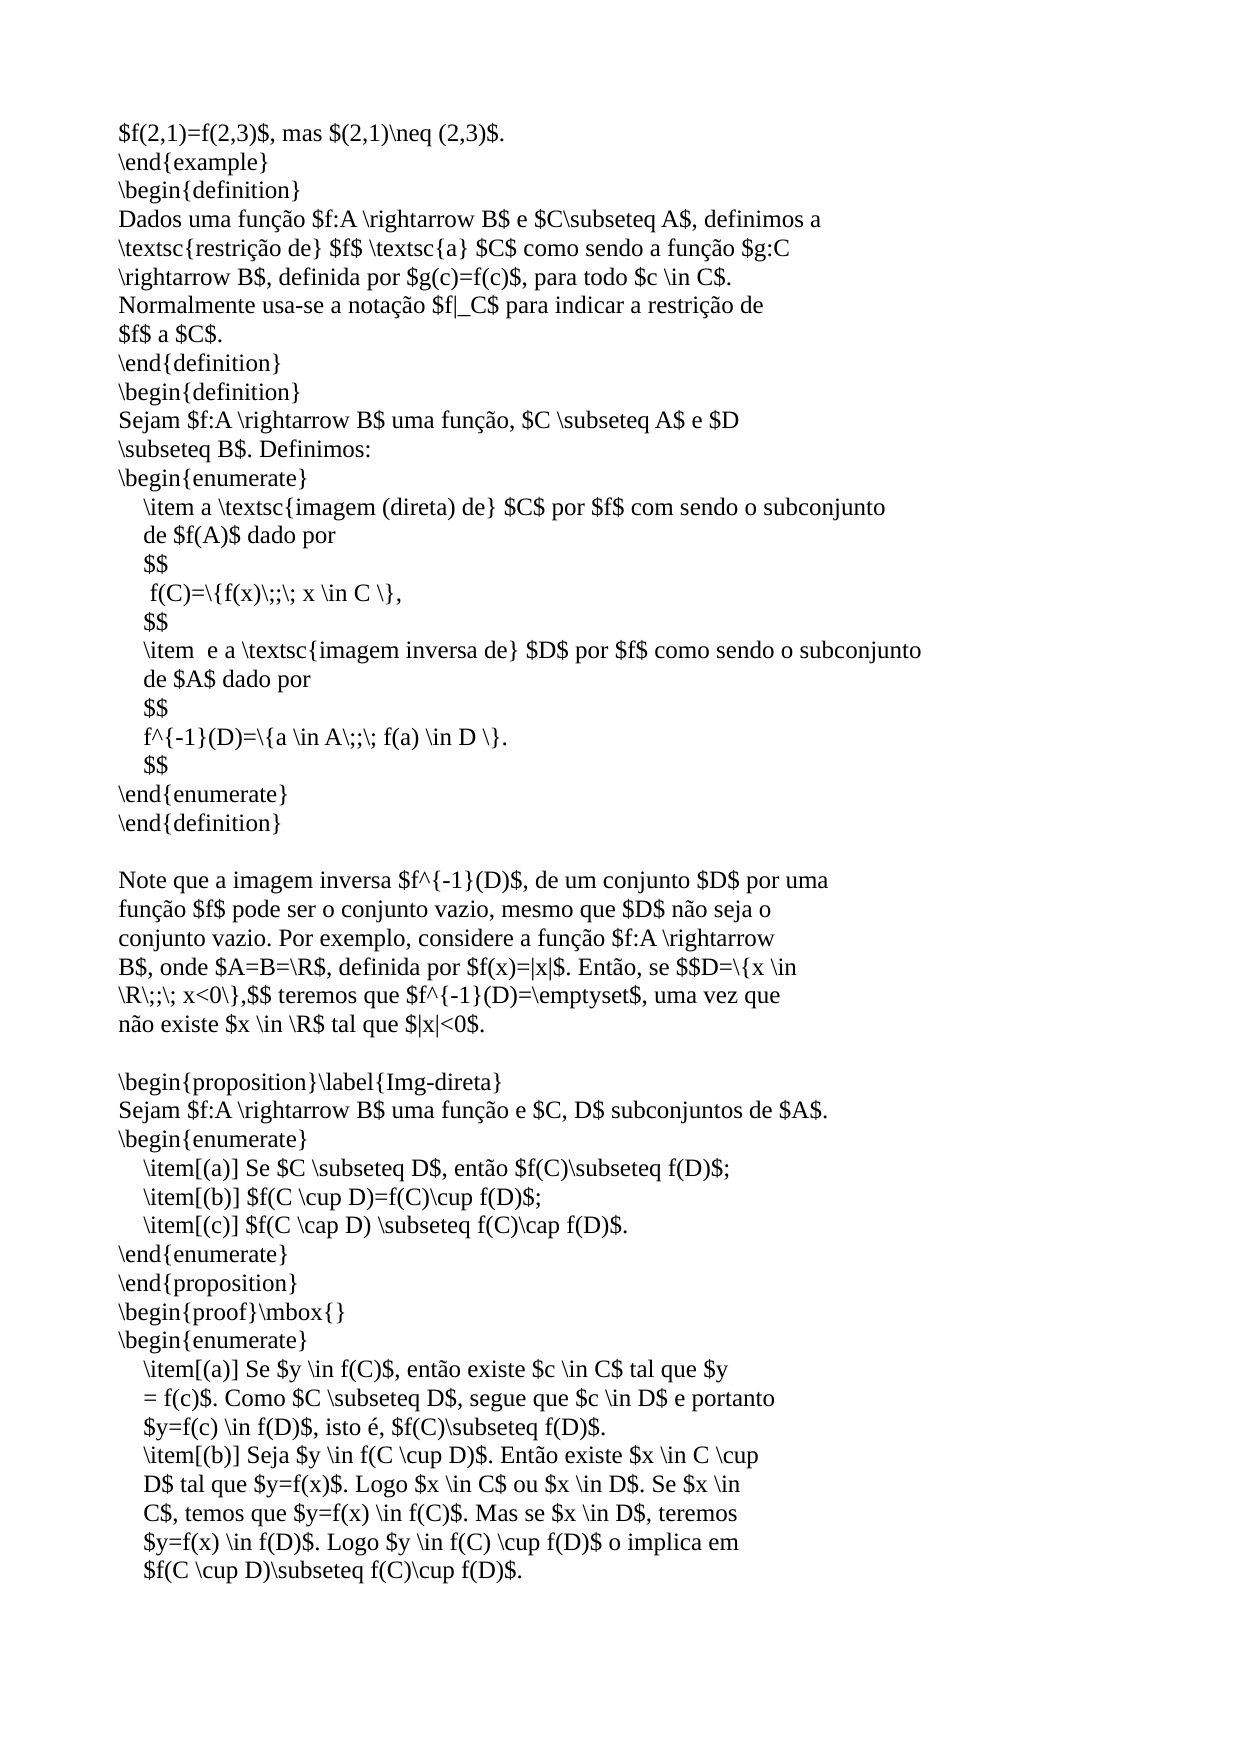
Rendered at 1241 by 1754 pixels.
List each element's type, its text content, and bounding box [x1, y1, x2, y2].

text \end{example} [118, 147, 1122, 176]
text \rightarrow B$, definida por $g(c)=f(c)$, para todo $c \in C$. [118, 262, 1122, 291]
text D$ tal que $y=f(x)$. Logo $x \in C$ ou $x \in D$. Se $x \in [118, 1469, 1122, 1498]
text Dados uma função $f:A \rightarrow B$ e $C\subseteq A$, definimos a [118, 204, 1122, 233]
text f^{-1}(D)=\{a \in A\;;\; f(a) \in D \}. [118, 722, 1122, 751]
text $$ [118, 751, 1122, 779]
text \begin{proof}\mbox{} [118, 1297, 1122, 1326]
text \begin{enumerate} [118, 463, 1122, 492]
text de $A$ dado por [118, 664, 1122, 693]
text \begin{proposition}\label{Img-direta} [118, 1067, 1122, 1096]
text f(C)=\{f(x)\;;\; x \in C \}, [118, 578, 1122, 607]
text Note que a imagem inversa $f^{-1}(D)$, de um conjunto $D$ por uma [118, 866, 1122, 894]
text \end{definition} [118, 348, 1122, 377]
text \begin{definition} [118, 176, 1122, 204]
text \item[(b)] $f(C \cup D)=f(C)\cup f(D)$; [118, 1182, 1122, 1211]
text B$, onde $A=B=\R$, definida por $f(x)=|x|$. Então, se $$D=\{x \in [118, 952, 1122, 981]
text função $f$ pode ser o conjunto vazio, mesmo que $D$ não seja o [118, 894, 1122, 923]
text \end{enumerate} [118, 779, 1122, 808]
text Sejam $f:A \rightarrow B$ uma função e $C, D$ subconjuntos de $A$. [118, 1096, 1122, 1124]
text $$ [118, 549, 1122, 578]
text \textsc{restrição de} $f$ \textsc{a} $C$ como sendo a função $g:C [118, 233, 1122, 262]
text Normalmente usa-se a notação $f|_C$ para indicar a restrição de [118, 291, 1122, 319]
text \item e a \textsc{imagem inversa de} $D$ por $f$ como sendo o subconjunto [118, 636, 1122, 664]
text $y=f(c) \in f(D)$, isto é, $f(C)\subseteq f(D)$. [118, 1412, 1122, 1441]
text = f(c)$. Como $C \subseteq D$, segue que $c \in D$ e portanto [118, 1383, 1122, 1412]
text \end{definition} [118, 808, 1122, 837]
text \begin{enumerate} [118, 1326, 1122, 1354]
text de $f(A)$ dado por [118, 521, 1122, 549]
text \item[(a)] Se $y \in f(C)$, então existe $c \in C$ tal que $y [118, 1354, 1122, 1383]
text \item[(c)] $f(C \cap D) \subseteq f(C)\cap f(D)$. [118, 1211, 1122, 1239]
text Sejam $f:A \rightarrow B$ uma função, $C \subseteq A$ e $D [118, 406, 1122, 434]
text \item[(a)] Se $C \subseteq D$, então $f(C)\subseteq f(D)$; [118, 1153, 1122, 1182]
text \end{proposition} [118, 1268, 1122, 1297]
text $$ [118, 693, 1122, 722]
text $f(C \cup D)\subseteq f(C)\cup f(D)$. [118, 1556, 1122, 1584]
text \subseteq B$. Definimos: [118, 434, 1122, 463]
text \end{enumerate} [118, 1239, 1122, 1268]
text $f(2,1)=f(2,3)$, mas $(2,1)\neq (2,3)$. [118, 118, 1122, 147]
text \item[(b)] Seja $y \in f(C \cup D)$. Então existe $x \in C \cup [118, 1441, 1122, 1469]
text \item a \textsc{imagem (direta) de} $C$ por $f$ com sendo o subconjunto [118, 492, 1122, 521]
text \R\;;\; x<0\},$$ teremos que $f^{-1}(D)=\emptyset$, uma vez que [118, 981, 1122, 1009]
text C$, temos que $y=f(x) \in f(C)$. Mas se $x \in D$, teremos [118, 1498, 1122, 1527]
text \begin{definition} [118, 377, 1122, 406]
text não existe $x \in \R$ tal que $|x|<0$. [118, 1009, 1122, 1038]
text conjunto vazio. Por exemplo, considere a função $f:A \rightarrow [118, 923, 1122, 952]
text \begin{enumerate} [118, 1124, 1122, 1153]
text $y=f(x) \in f(D)$. Logo $y \in f(C) \cup f(D)$ o implica em [118, 1527, 1122, 1556]
text $f$ a $C$. [118, 319, 1122, 348]
text $$ [118, 607, 1122, 636]
